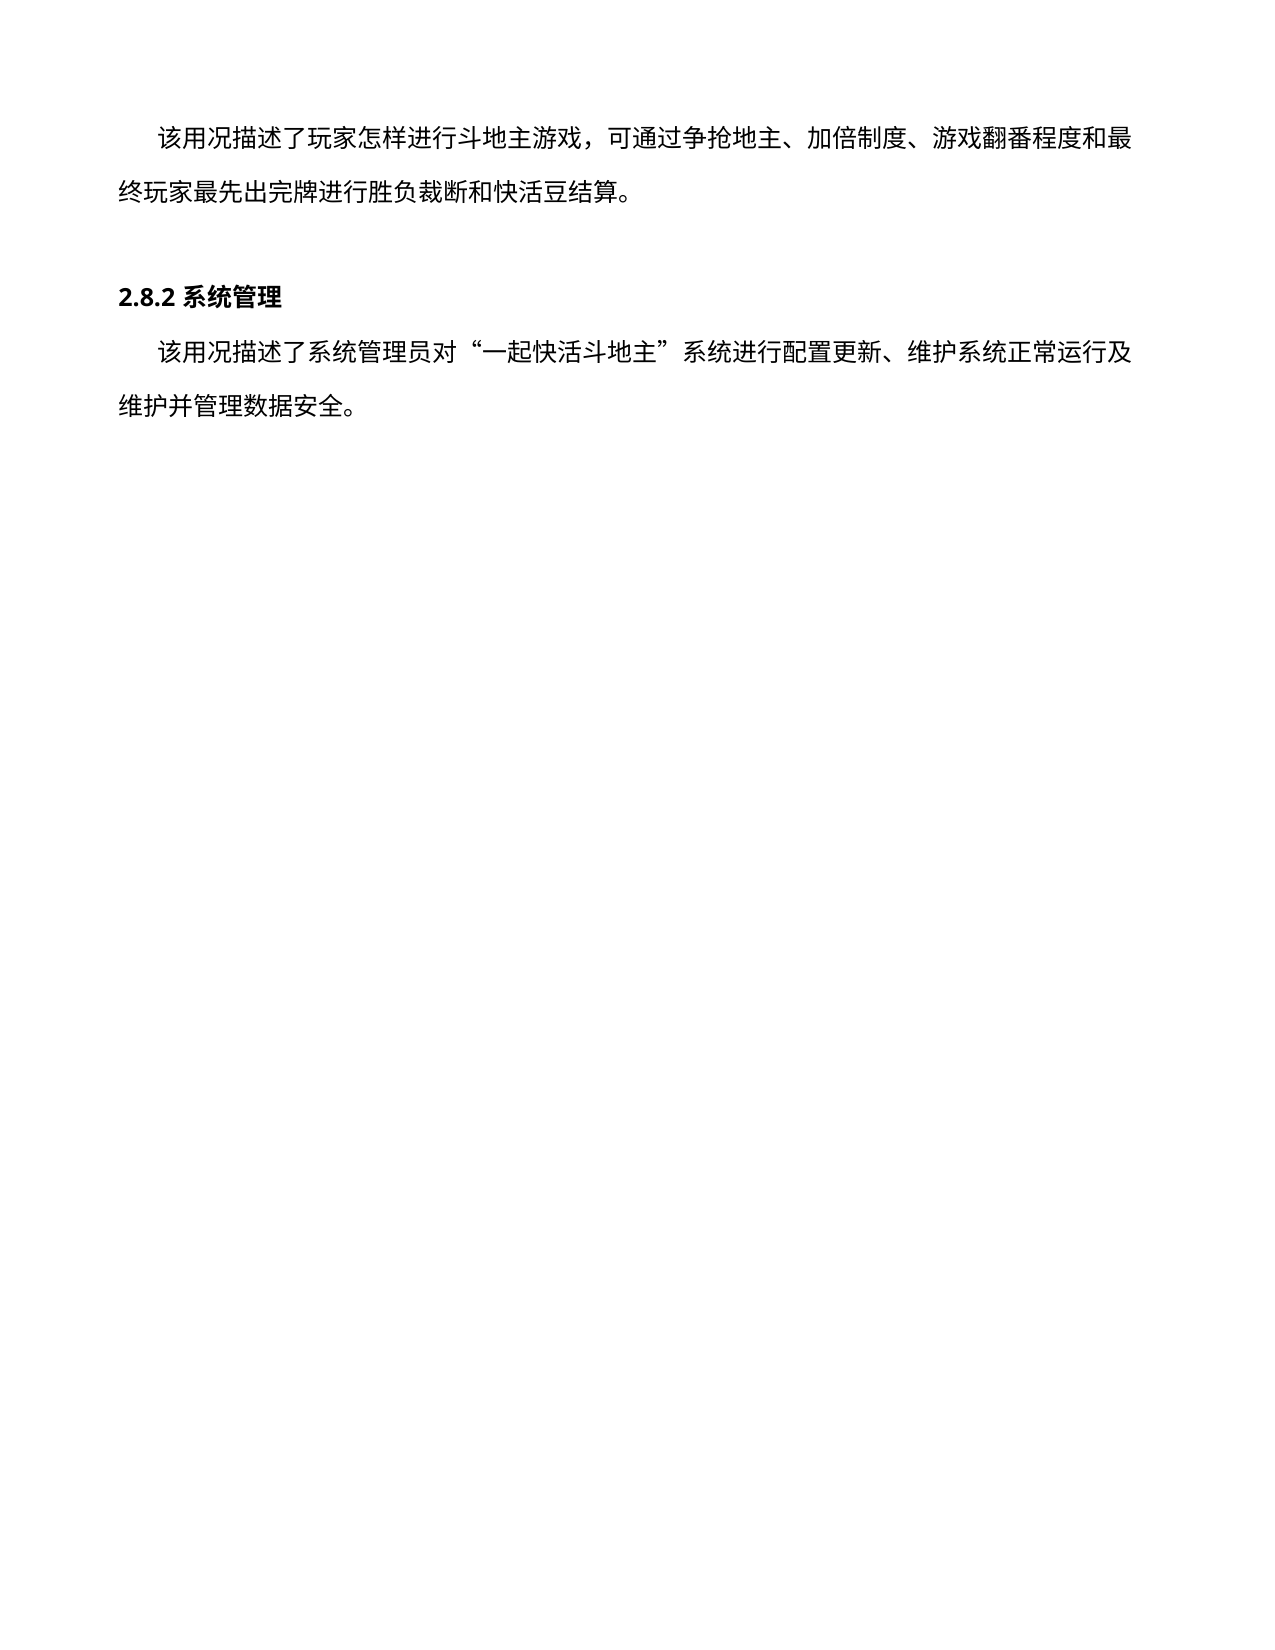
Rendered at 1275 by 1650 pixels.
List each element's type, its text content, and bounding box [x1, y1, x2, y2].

text 该用况描述了系统管理员对“一起快活斗地主”系统进行配置更新、维护系统正常运行及维护并管理数据安全。 [118, 332, 1157, 423]
text 该用况描述了玩家怎样进行斗地主游戏，可通过争抢地主、加倍制度、游戏翻番程度和最终玩家最先出完牌进行胜负裁断和快活豆结算。 [118, 118, 1157, 209]
text 2.8.2 系统管理 [118, 278, 1157, 314]
